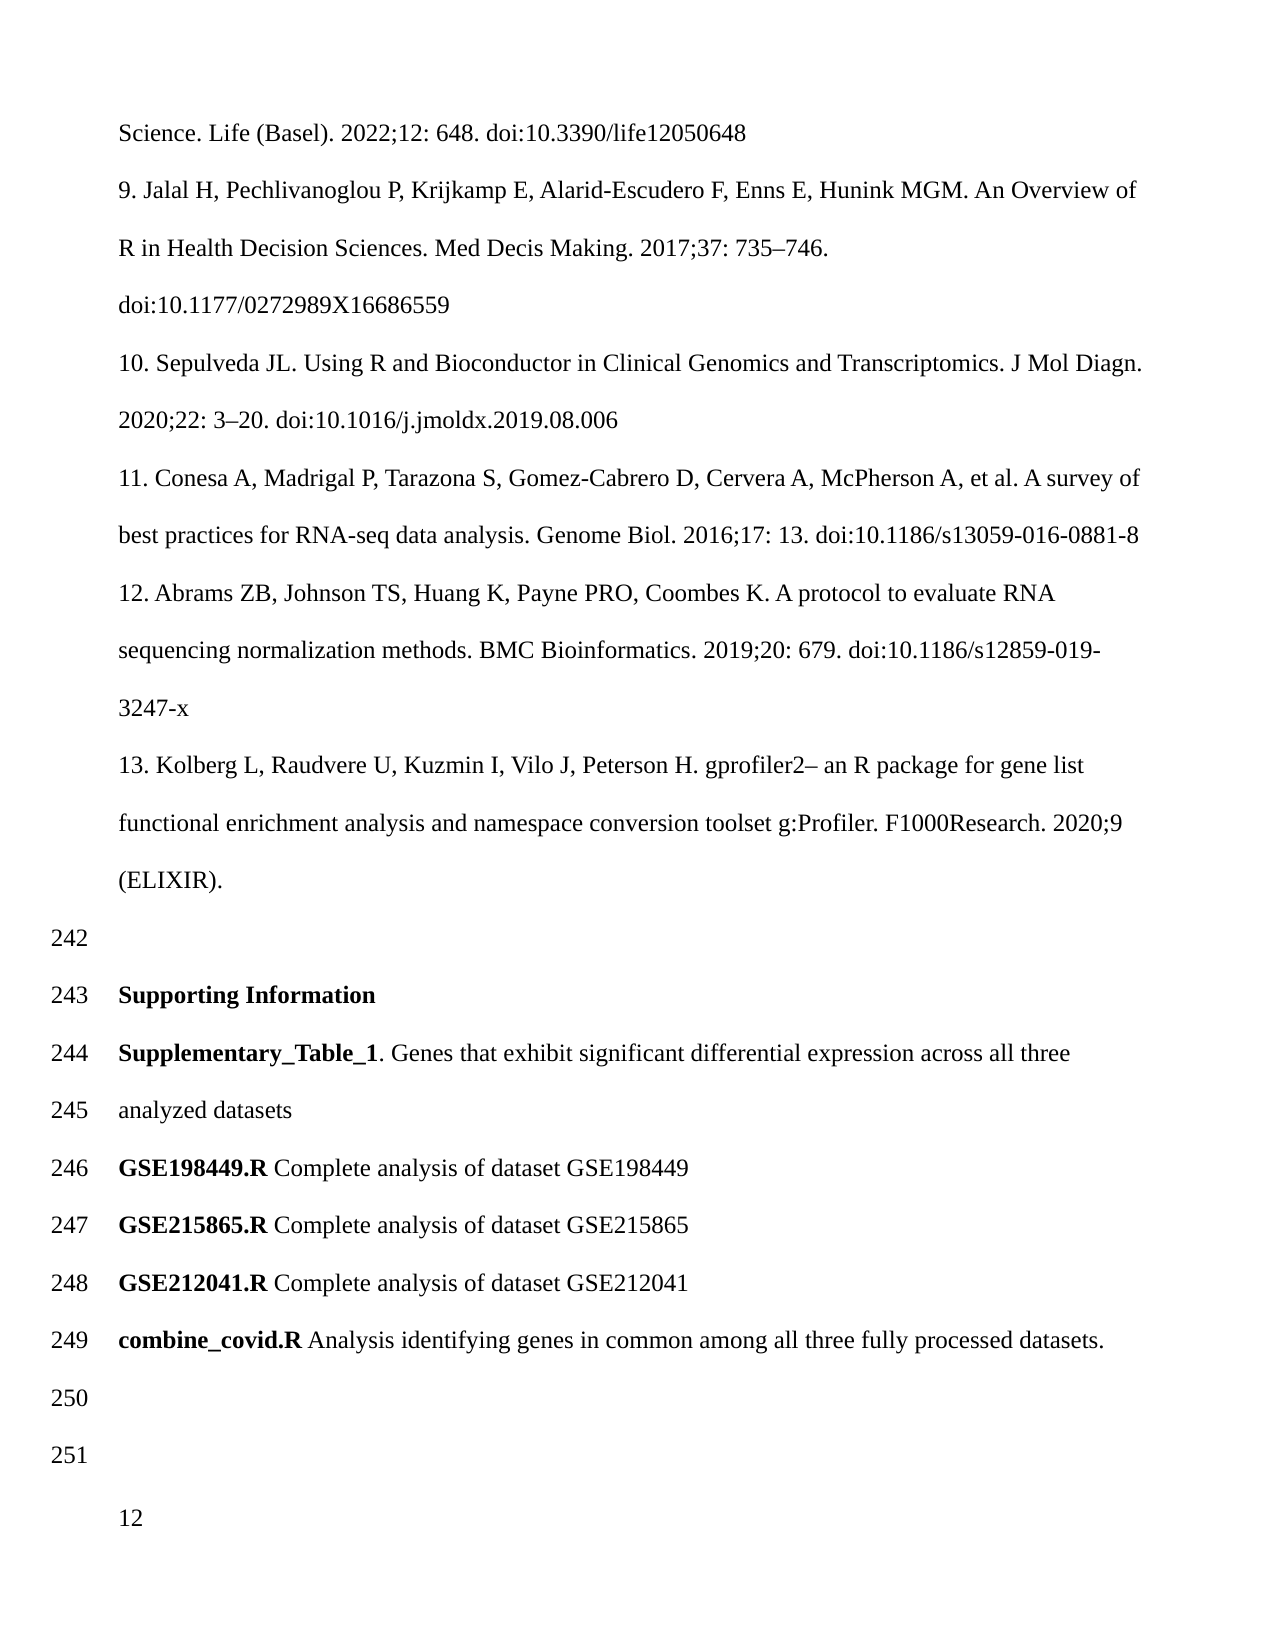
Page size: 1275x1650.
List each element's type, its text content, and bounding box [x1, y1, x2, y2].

text Science. Life (Basel). 2022;12: 648. doi:10.3390/life12050648 [118, 118, 1157, 147]
text GSE212041.R Complete analysis of dataset GSE212041 [118, 1268, 1157, 1297]
text 12. Abrams ZB, Johnson TS, Huang K, Payne PRO, Coombes K. A protocol to evaluate RNA sequencing normalization methods. BMC Bioinformatics. 2019;20: 679. doi:10.1186/s12859-019-3247-x [118, 578, 1157, 722]
text 11. Conesa A, Madrigal P, Tarazona S, Gomez-Cabrero D, Cervera A, McPherson A, et al. A survey of best practices for RNA-seq data analysis. Genome Biol. 2016;17: 13. doi:10.1186/s13059-016-0881-8 [118, 463, 1157, 549]
text 13. Kolberg L, Raudvere U, Kuzmin I, Vilo J, Peterson H. gprofiler2– an R package for gene list functional enrichment analysis and namespace conversion toolset g:Profiler. F1000Research. 2020;9 (ELIXIR). [118, 751, 1157, 894]
text Supplementary_Table_1. Genes that exhibit significant differential expression across all three analyzed datasets [118, 1038, 1157, 1124]
text Supporting Information [118, 981, 1157, 1009]
text 9. Jalal H, Pechlivanoglou P, Krijkamp E, Alarid-Escudero F, Enns E, Hunink MGM. An Overview of R in Health Decision Sciences. Med Decis Making. 2017;37: 735–746. doi:10.1177/0272989X16686559 [118, 176, 1157, 319]
text 10. Sepulveda JL. Using R and Bioconductor in Clinical Genomics and Transcriptomics. J Mol Diagn. 2020;22: 3–20. doi:10.1016/j.jmoldx.2019.08.006 [118, 348, 1157, 434]
text GSE198449.R Complete analysis of dataset GSE198449 [118, 1153, 1157, 1182]
text GSE215865.R Complete analysis of dataset GSE215865 [118, 1211, 1157, 1239]
text combine_covid.R Analysis identifying genes in common among all three fully processed datasets. [118, 1326, 1157, 1354]
